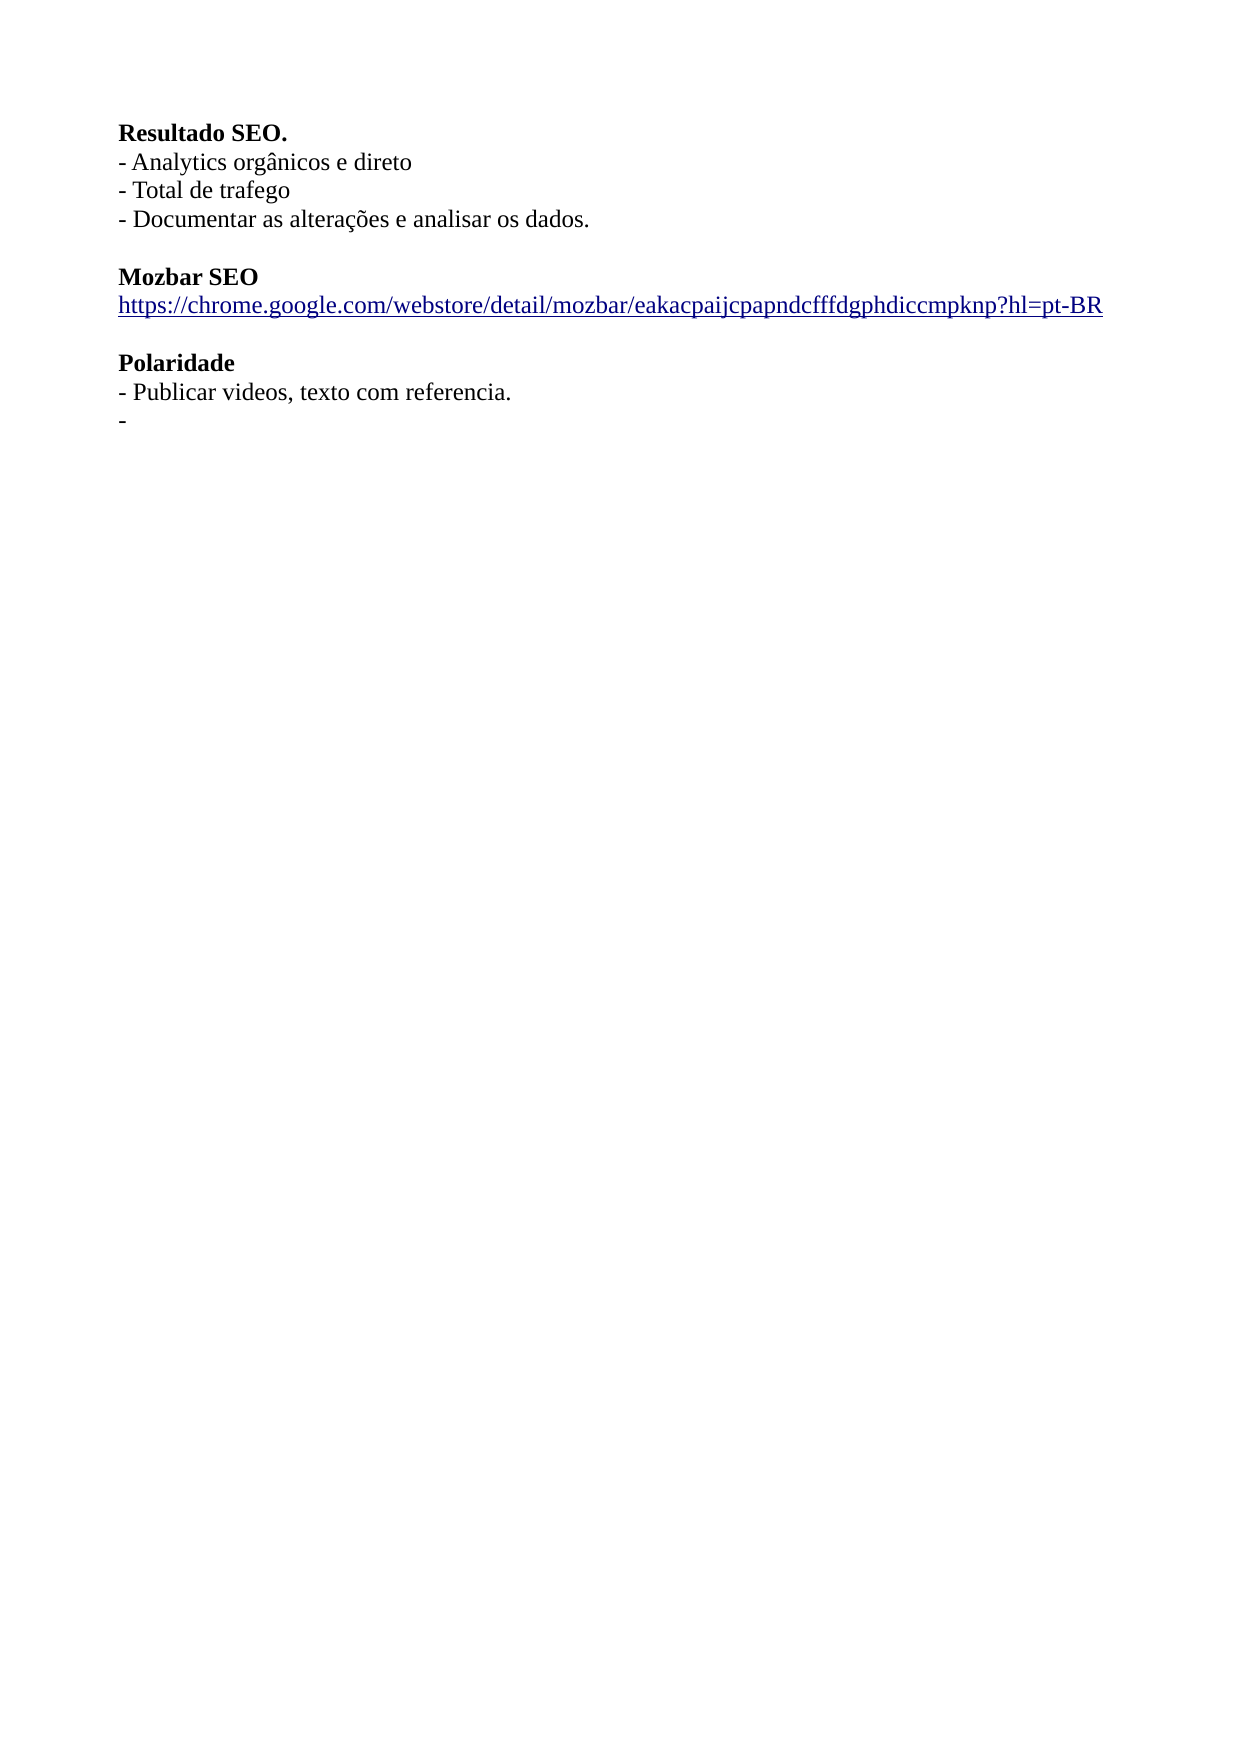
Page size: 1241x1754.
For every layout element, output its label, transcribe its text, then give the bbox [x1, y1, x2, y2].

text - Analytics orgânicos e direto [118, 147, 1122, 176]
text Polaridade [118, 348, 1122, 377]
text - [118, 406, 1122, 434]
text - Publicar videos, texto com referencia. [118, 377, 1122, 406]
text Mozbar SEO [118, 262, 1122, 291]
text Resultado SEO. [118, 118, 1122, 147]
text - Total de trafego [118, 176, 1122, 204]
text - Documentar as alterações e analisar os dados. [118, 204, 1122, 233]
text https://chrome.google.com/webstore/detail/mozbar/eakacpaijcpapndcfffdgphdiccmpknp?hl=pt-BR [118, 291, 1122, 319]
